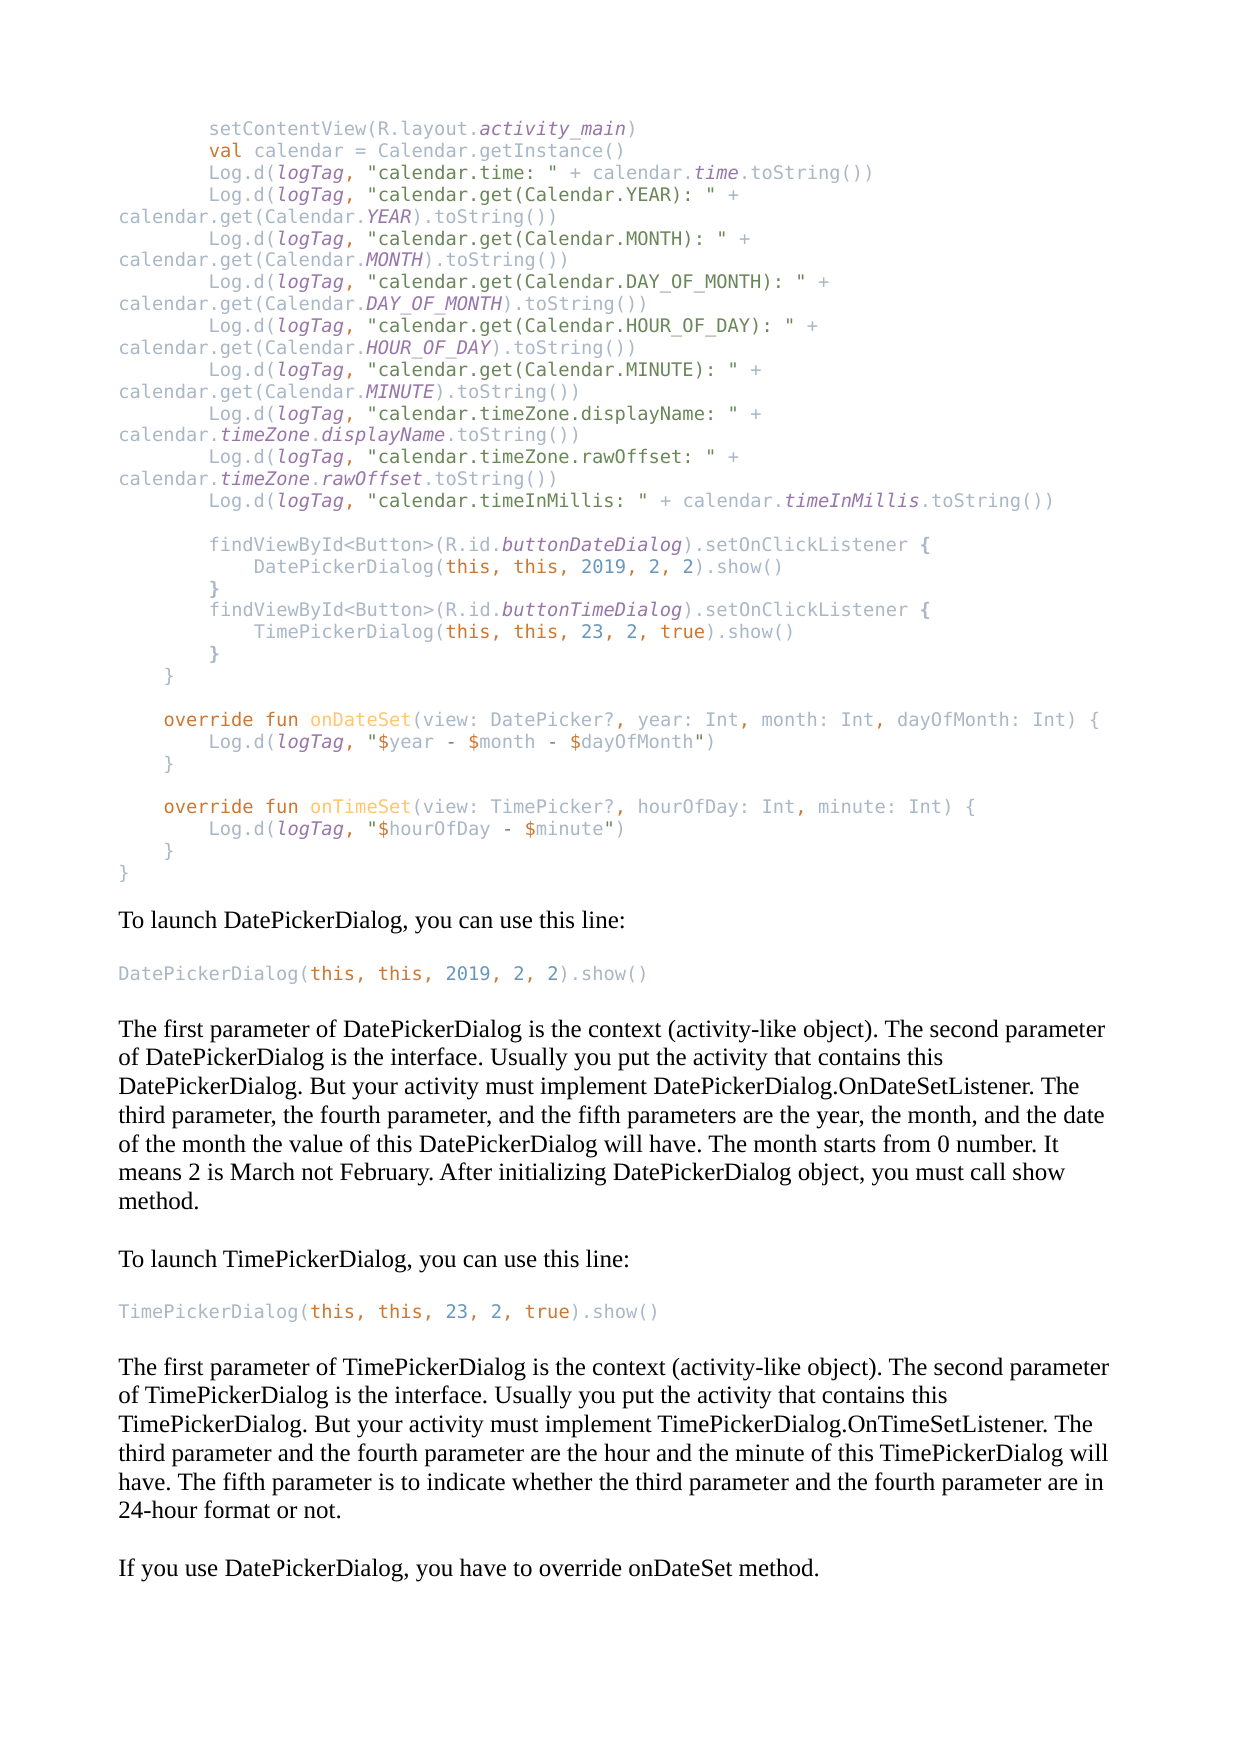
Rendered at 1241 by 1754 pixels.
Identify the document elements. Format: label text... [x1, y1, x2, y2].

text setContentView(R.layout.activity_main) val calendar = Calendar.getInstance() Log.d(logTag, "calendar.time: " + calendar.time.toString()) Log.d(logTag, "calendar.get(Calendar.YEAR): " + calendar.get(Calendar.YEAR).toString()) Log.d(logTag, "calendar.get(Calendar.MONTH): " + calendar.get(Calendar.MONTH).toString()) Log.d(logTag, "calendar.get(Calendar.DAY_OF_MONTH): " + calendar.get(Calendar.DAY_OF_MONTH).toString()) Log.d(logTag, "calendar.get(Calendar.HOUR_OF_DAY): " + calendar.get(Calendar.HOUR_OF_DAY).toString()) Log.d(logTag, "calendar.get(Calendar.MINUTE): " + calendar.get(Calendar.MINUTE).toString()) Log.d(logTag, "calendar.timeZone.displayName: " + calendar.timeZone.displayName.toString()) Log.d(logTag, "calendar.timeZone.rawOffset: " + calendar.timeZone.rawOffset.toString()) Log.d(logTag, "calendar.timeInMillis: " + calendar.timeInMillis.toString()) findViewById<Button>(R.id.buttonDateDialog).setOnClickListener { DatePickerDialog(this, this, 2019, 2, 2).show() } findViewById<Button>(R.id.buttonTimeDialog).setOnClickListener { TimePickerDialog(this, this, 23, 2, true).show() } } override fun onDateSet(view: DatePicker?, year: Int, month: Int, dayOfMonth: Int) { Log.d(logTag, "$year - $month - $dayOfMonth") } override fun onTimeSet(view: TimePicker?, hourOfDay: Int, minute: Int) { Log.d(logTag, "$hourOfDay - $minute") } } [118, 118, 1122, 884]
text The first parameter of TimePickerDialog is the context (activity-like object). The second parameter of TimePickerDialog is the interface. Usually you put the activity that contains this TimePickerDialog. But your activity must implement TimePickerDialog.OnTimeSetListener. The third parameter and the fourth parameter are the hour and the minute of this TimePickerDialog will have. The fifth parameter is to indicate whether the third parameter and the fourth parameter are in 24-hour format or not. [118, 1352, 1122, 1524]
text To launch DatePickerDialog, you can use this line: [118, 906, 1122, 934]
text If you use DatePickerDialog, you have to override onDateSet method. [118, 1553, 1122, 1582]
text The first parameter of DatePickerDialog is the context (activity-like object). The second parameter of DatePickerDialog is the interface. Usually you put the activity that contains this DatePickerDialog. But your activity must implement DatePickerDialog.OnDateSetListener. The third parameter, the fourth parameter, and the fifth parameters are the year, the month, and the date of the month the value of this DatePickerDialog will have. The month starts from 0 number. It means 2 is March not February. After initializing DatePickerDialog object, you must call show method. [118, 1014, 1122, 1215]
text To launch TimePickerDialog, you can use this line: [118, 1244, 1122, 1272]
text TimePickerDialog(this, this, 23, 2, true).show() [118, 1301, 1122, 1323]
text DatePickerDialog(this, this, 2019, 2, 2).show() [118, 963, 1122, 985]
